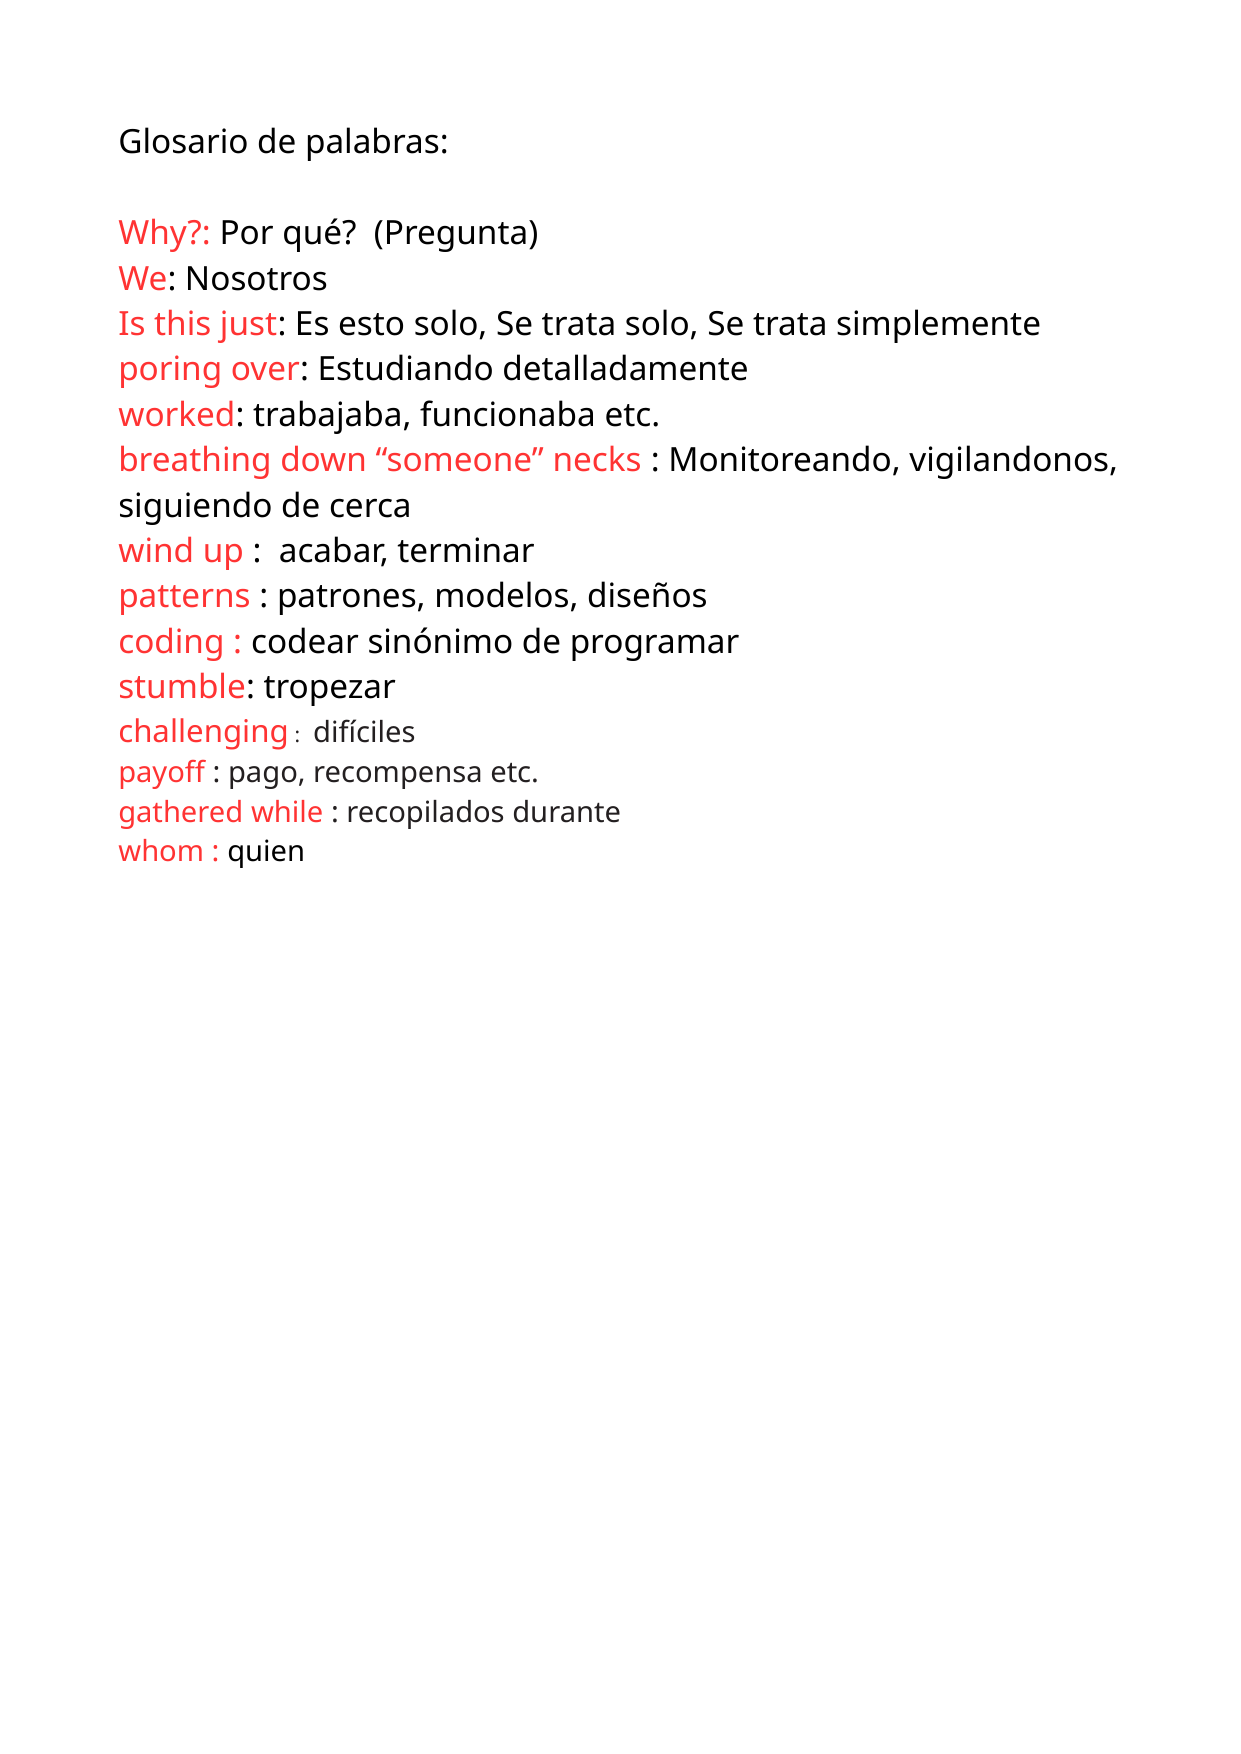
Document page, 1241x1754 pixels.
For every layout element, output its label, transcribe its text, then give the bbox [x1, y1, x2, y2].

text breathing down “someone” necks : Monitoreando, vigilandonos, siguiendo de cerca [118, 436, 1122, 527]
text Glosario de palabras: [118, 118, 1122, 163]
text challenging : difíciles [118, 708, 1122, 751]
text wind up : acabar, terminar [118, 527, 1122, 572]
text payoff : pago, recompensa etc. [118, 751, 1122, 791]
text worked: trabajaba, funcionaba etc. [118, 391, 1122, 436]
text coding : codear sinónimo de programar [118, 618, 1122, 663]
text poring over: Estudiando detalladamente [118, 345, 1122, 391]
text Why?: Por qué? (Pregunta) [118, 209, 1122, 254]
text We: Nosotros [118, 254, 1122, 300]
text gathered while : recopilados durante [118, 791, 1122, 831]
text Is this just: Es esto solo, Se trata solo, Se trata simplemente [118, 300, 1122, 345]
text stumble: tropezar [118, 663, 1122, 708]
text patterns : patrones, modelos, diseños [118, 572, 1122, 618]
text whom : quien [118, 831, 1122, 870]
